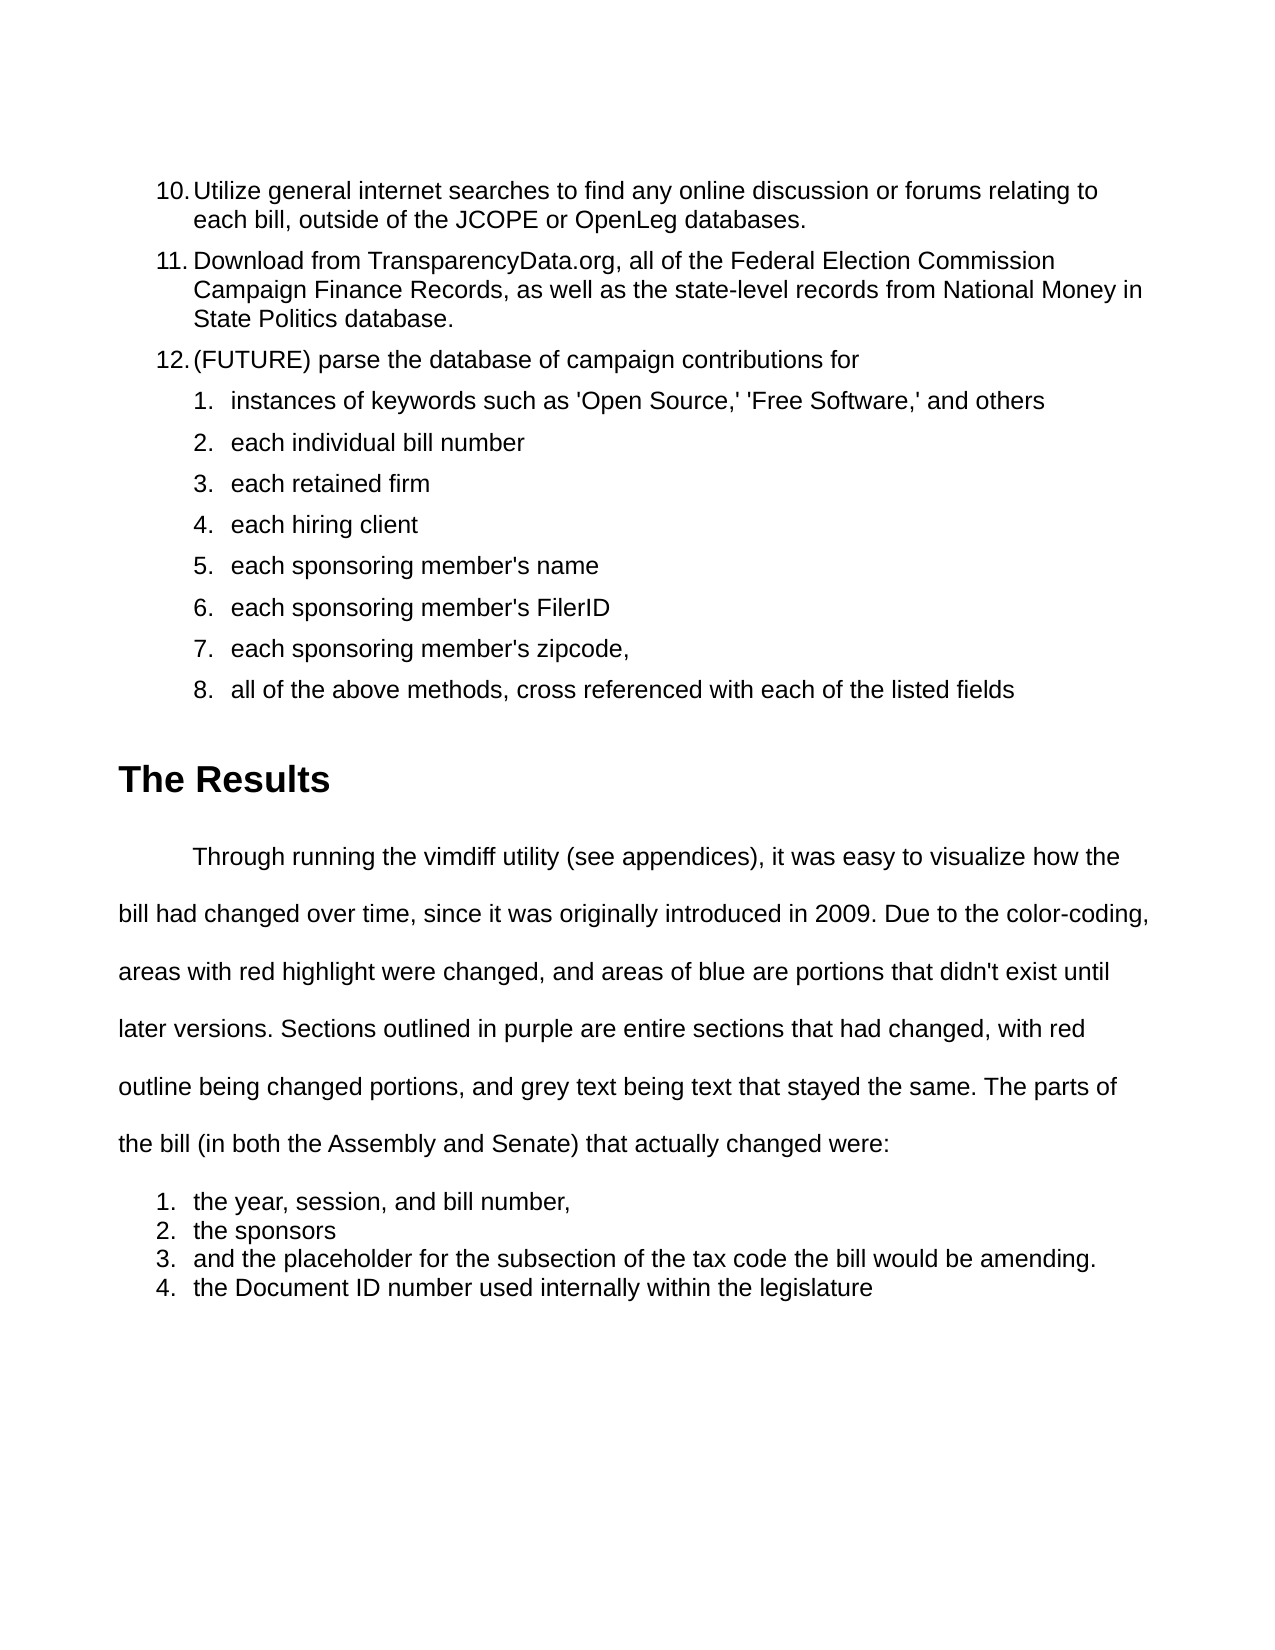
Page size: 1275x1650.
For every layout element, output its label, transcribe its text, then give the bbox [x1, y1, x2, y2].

list the Document ID number used internally within the legislature [156, 1273, 1157, 1302]
list each retained firm [193, 469, 1157, 498]
list Utilize general internet searches to find any online discussion or forums relating to each bill, outside of the JCOPE or OpenLeg databases. [156, 176, 1157, 234]
list instances of keywords such as 'Open Source,' 'Free Software,' and others [193, 386, 1157, 415]
list the year, session, and bill number, [156, 1187, 1157, 1216]
text Through running the vimdiff utility (see appendices), it was easy to visualize how the bill had changed over time, since it was originally introduced in 2009. Due to the color-coding, areas with red highlight were changed, and areas of blue are portions that didn't exist until later versions. Sections outlined in purple are entire sections that had changed, with red outline being changed portions, and grey text being text that stayed the same. The parts of the bill (in both the Assembly and Senate) that actually changed were: [118, 842, 1157, 1158]
list each hiring client [193, 510, 1157, 539]
list and the placeholder for the subsection of the tax code the bill would be amending. [156, 1244, 1157, 1273]
list Download from TransparencyData.org, all of the Federal Election Commission Campaign Finance Records, as well as the state-level records from National Money in State Politics database. [156, 246, 1157, 333]
list (FUTURE) parse the database of campaign contributions for [156, 345, 1157, 374]
text The Results [118, 758, 1157, 801]
list each sponsoring member's zipcode, [193, 634, 1157, 663]
list each individual bill number [193, 428, 1157, 456]
list each sponsoring member's FilerID [193, 593, 1157, 621]
list each sponsoring member's name [193, 551, 1157, 580]
list the sponsors [156, 1216, 1157, 1244]
list all of the above methods, cross referenced with each of the listed fields [193, 675, 1157, 704]
